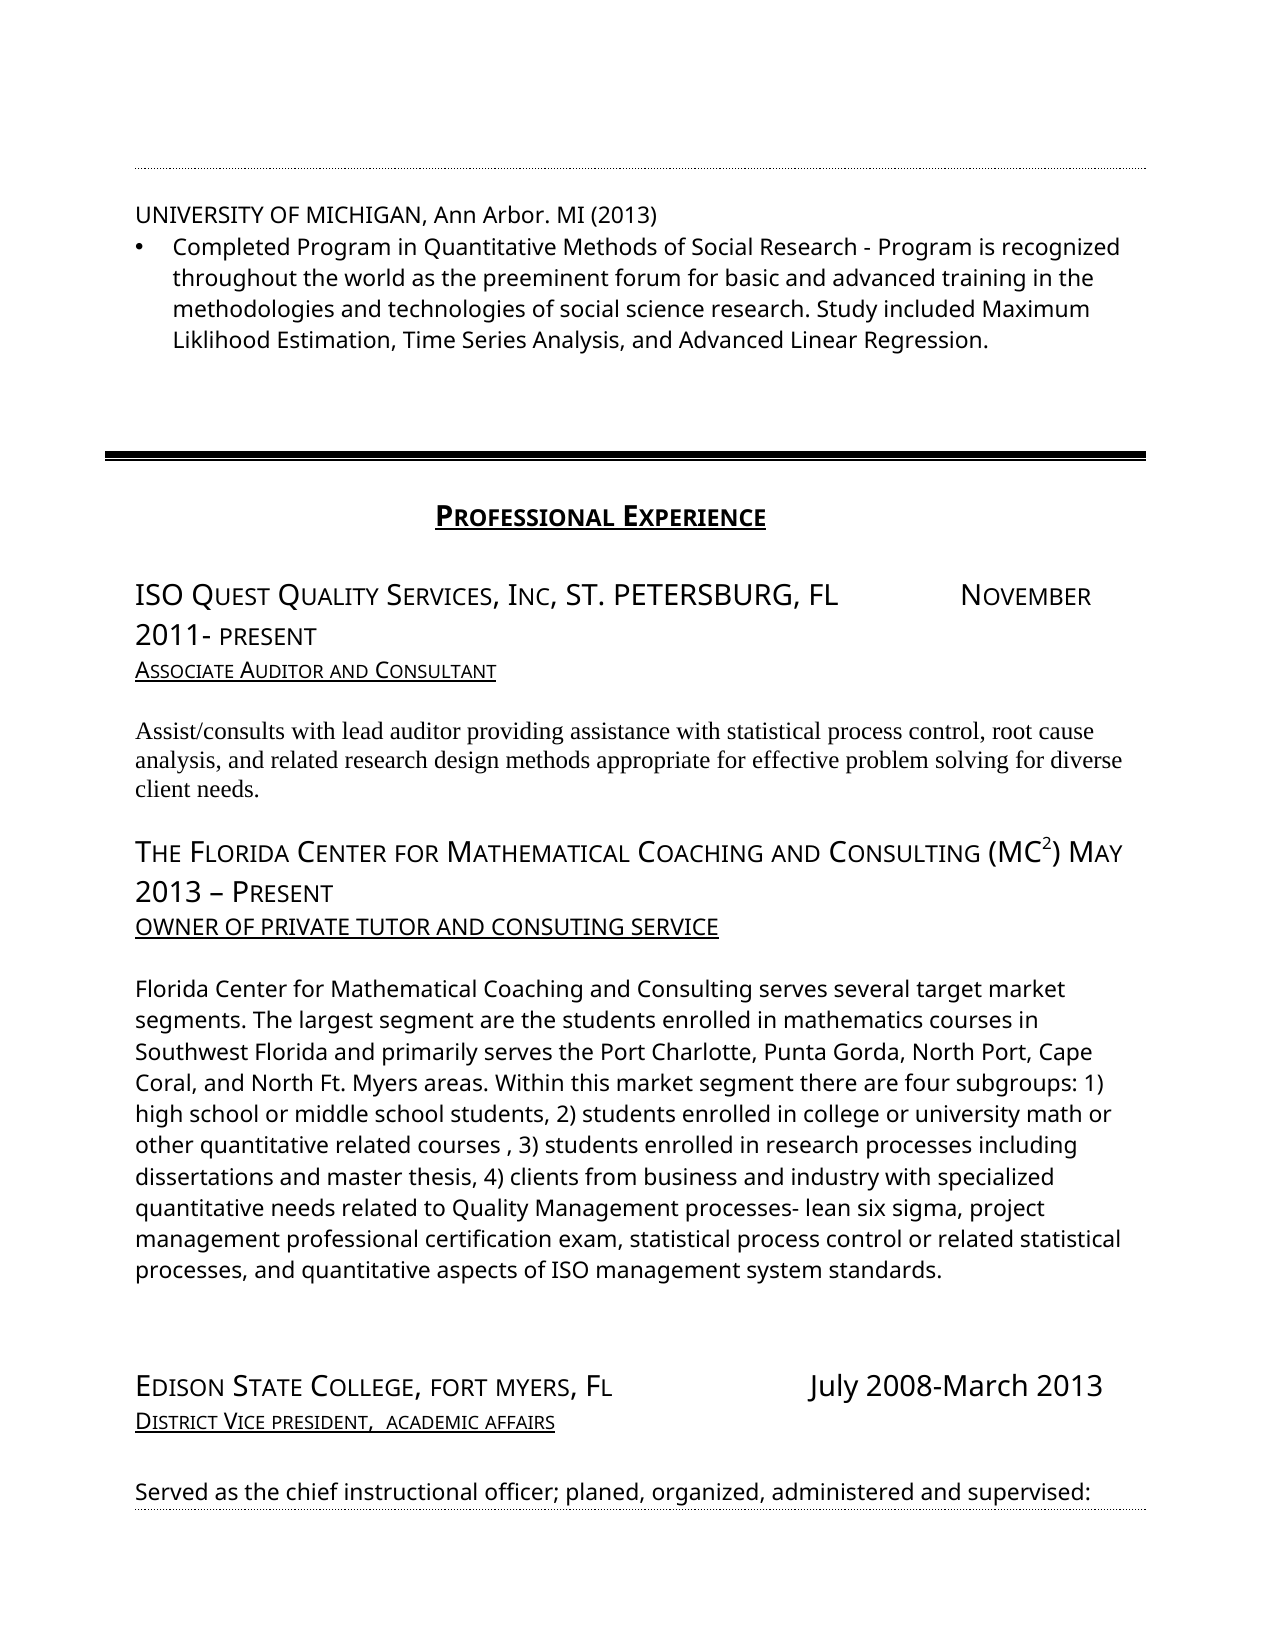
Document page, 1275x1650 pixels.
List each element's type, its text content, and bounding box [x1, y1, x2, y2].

list Completed Program in Quantitative Methods of Social Research - Program is recognized throughout the world as the preeminent forum for basic and advanced training in the methodologies and technologies of social science research. Study included Maximum Liklihood Estimation, Time Series Analysis, and Advanced Linear Regression. [135, 231, 1140, 356]
text UNIVERSITY OF MICHIGAN, Ann Arbor. MI (2013) [135, 199, 1140, 231]
text OWNER OF PRIVATE TUTOR AND CONSUTING SERVICE [135, 911, 1140, 942]
text ISO Quest Quality Services, Inc, ST. PETERSBURG, FL November 2011- present [135, 574, 1140, 654]
subtitle Professional Experience [360, 495, 1215, 534]
text Served as the chief instructional officer; planed, organized, administered and supervised: [135, 1476, 1146, 1510]
text The Florida Center for Mathematical Coaching and Consulting (MC2) May 2013 – Present [135, 831, 1140, 911]
text Edison State College, fort myers, Fl July 2008-March 2013 [135, 1365, 1140, 1404]
text Associate Auditor and Consultant [135, 654, 1140, 685]
text Florida Center for Mathematical Coaching and Consulting serves several target market segments. The largest segment are the students enrolled in mathematics courses in Southwest Florida and primarily serves the Port Charlotte, Punta Gorda, North Port, Cape Coral, and North Ft. Myers areas. Within this market segment there are four subgroups: 1) high school or middle school students, 2) students enrolled in college or university math or other quantitative related courses , 3) students enrolled in research processes including dissertations and master thesis, 4) clients from business and industry with specialized quantitative needs related to Quality Management processes- lean six sigma, project management professional certification exam, statistical process control or related statistical processes, and quantitative aspects of ISO management system standards. [135, 973, 1140, 1286]
text Assist/consults with lead auditor providing assistance with statistical process control, root cause analysis, and related research design methods appropriate for effective problem solving for diverse client needs. [135, 716, 1146, 802]
text District Vice president, academic affairs [135, 1404, 1140, 1436]
